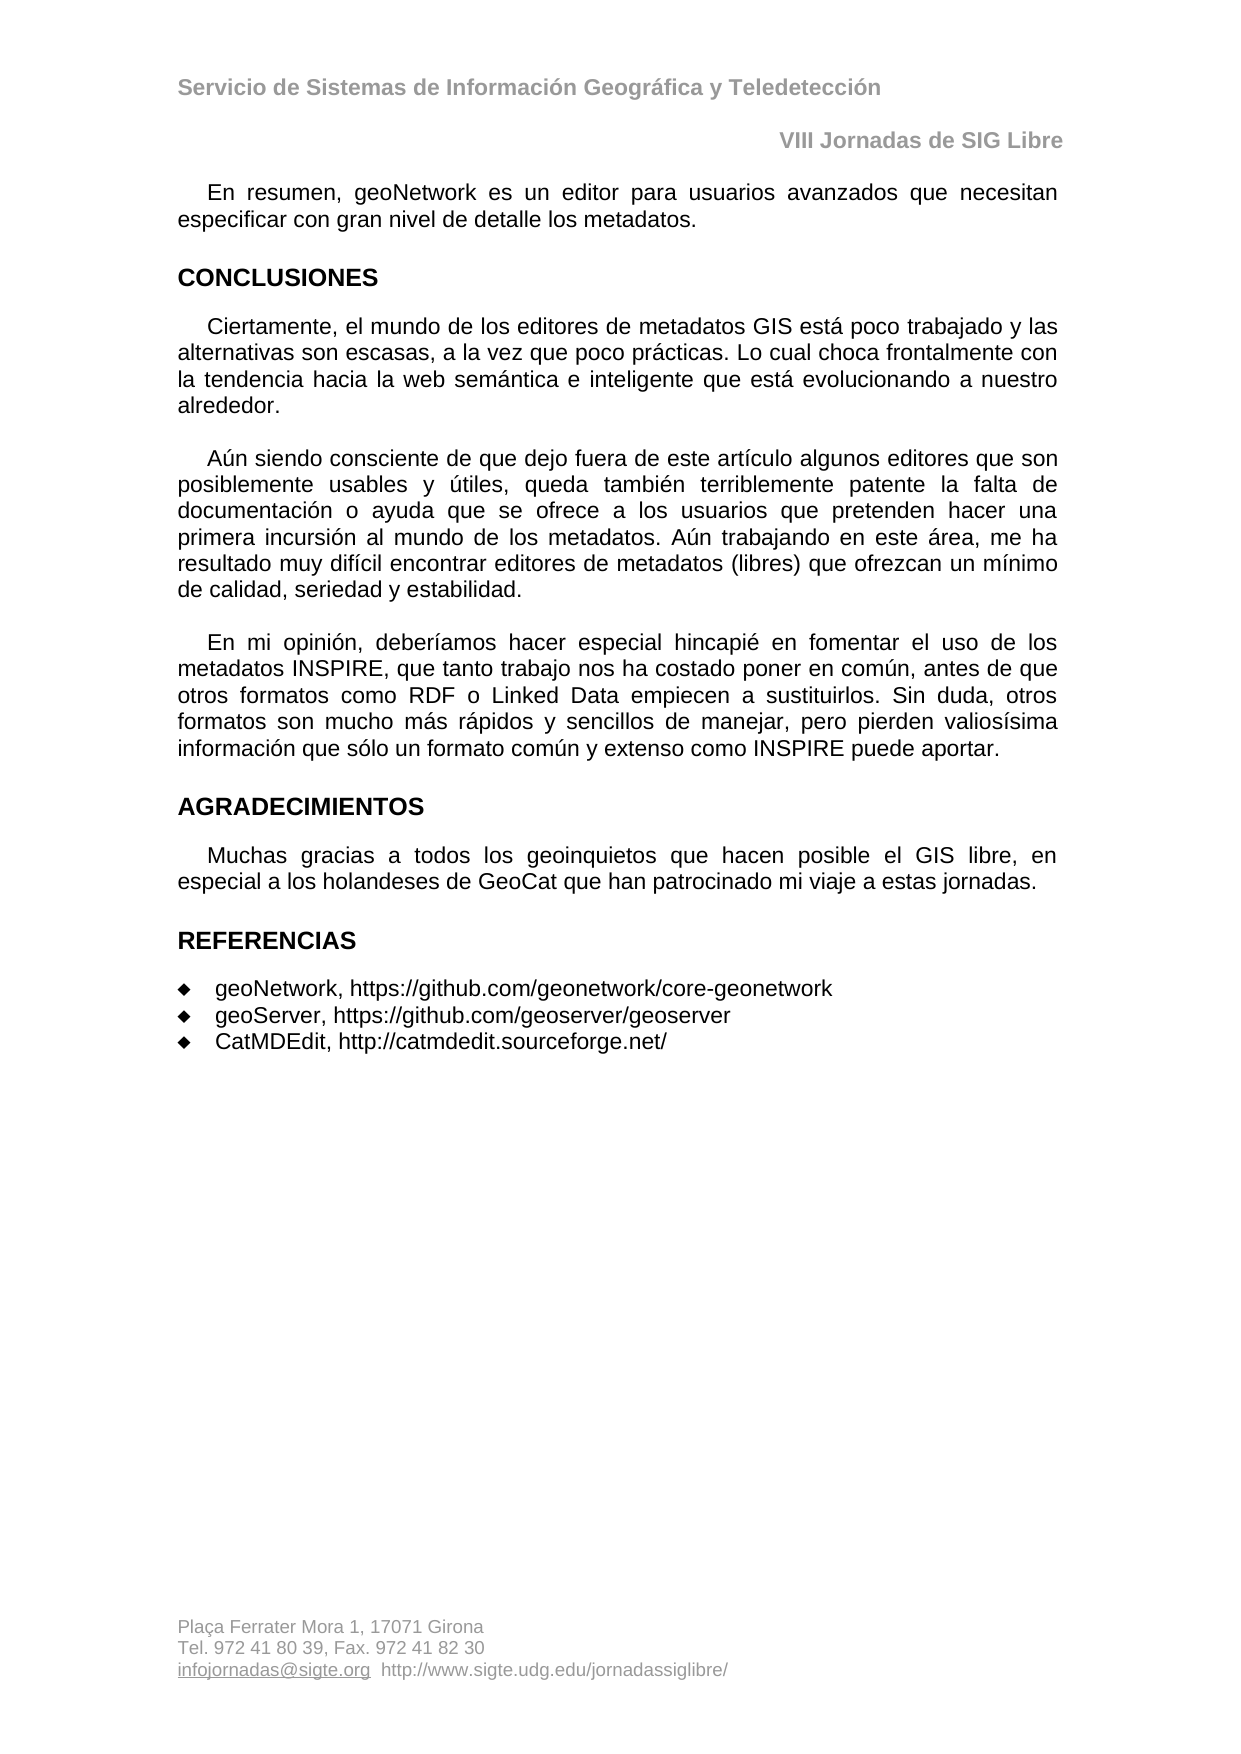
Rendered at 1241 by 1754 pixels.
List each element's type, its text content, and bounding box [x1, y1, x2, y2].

subtitle Agradecimientos [177, 792, 1063, 821]
text Aún siendo consciente de que dejo fuera de este artículo algunos editores que son posiblemente usables y útiles, queda también terriblemente patente la falta de documentación o ayuda que se ofrece a los usuarios que pretenden hacer una primera incursión al mundo de los metadatos. Aún trabajando en este área, me ha resultado muy difícil encontrar editores de metadatos (libres) que ofrezcan un mínimo de calidad, seriedad y estabilidad. [177, 444, 1058, 603]
text En mi opinión, deberíamos hacer especial hincapié en fomentar el uso de los metadatos INSPIRE, que tanto trabajo nos ha costado poner en común, antes de que otros formatos como RDF o Linked Data empiecen a sustituirlos. Sin duda, otros formatos son mucho más rápidos y sencillos de manejar, pero pierden valiosísima información que sólo un formato común y extenso como INSPIRE puede aportar. [177, 629, 1058, 761]
list geoNetwork, https://github.com/geonetwork/core-geonetwork [177, 975, 1063, 1002]
text En resumen, geoNetwork es un editor para usuarios avanzados que necesitan especificar con gran nivel de detalle los metadatos. [177, 179, 1058, 232]
list CatMDEdit, http://catmdedit.sourceforge.net/ [177, 1028, 1063, 1054]
text Ciertamente, el mundo de los editores de metadatos GIS está poco trabajado y las alternativas son escasas, a la vez que poco prácticas. Lo cual choca frontalmente con la tendencia hacia la web semántica e inteligente que está evolucionando a nuestro alrededor. [177, 313, 1058, 418]
subtitle Conclusiones [177, 263, 1063, 292]
list geoServer, https://github.com/geoserver/geoserver [177, 1002, 1063, 1028]
subtitle Referencias [177, 926, 1063, 954]
text Muchas gracias a todos los geoinquietos que hacen posible el GIS libre, en especial a los holandeses de GeoCat que han patrocinado mi viaje a estas jornadas. [177, 842, 1058, 894]
